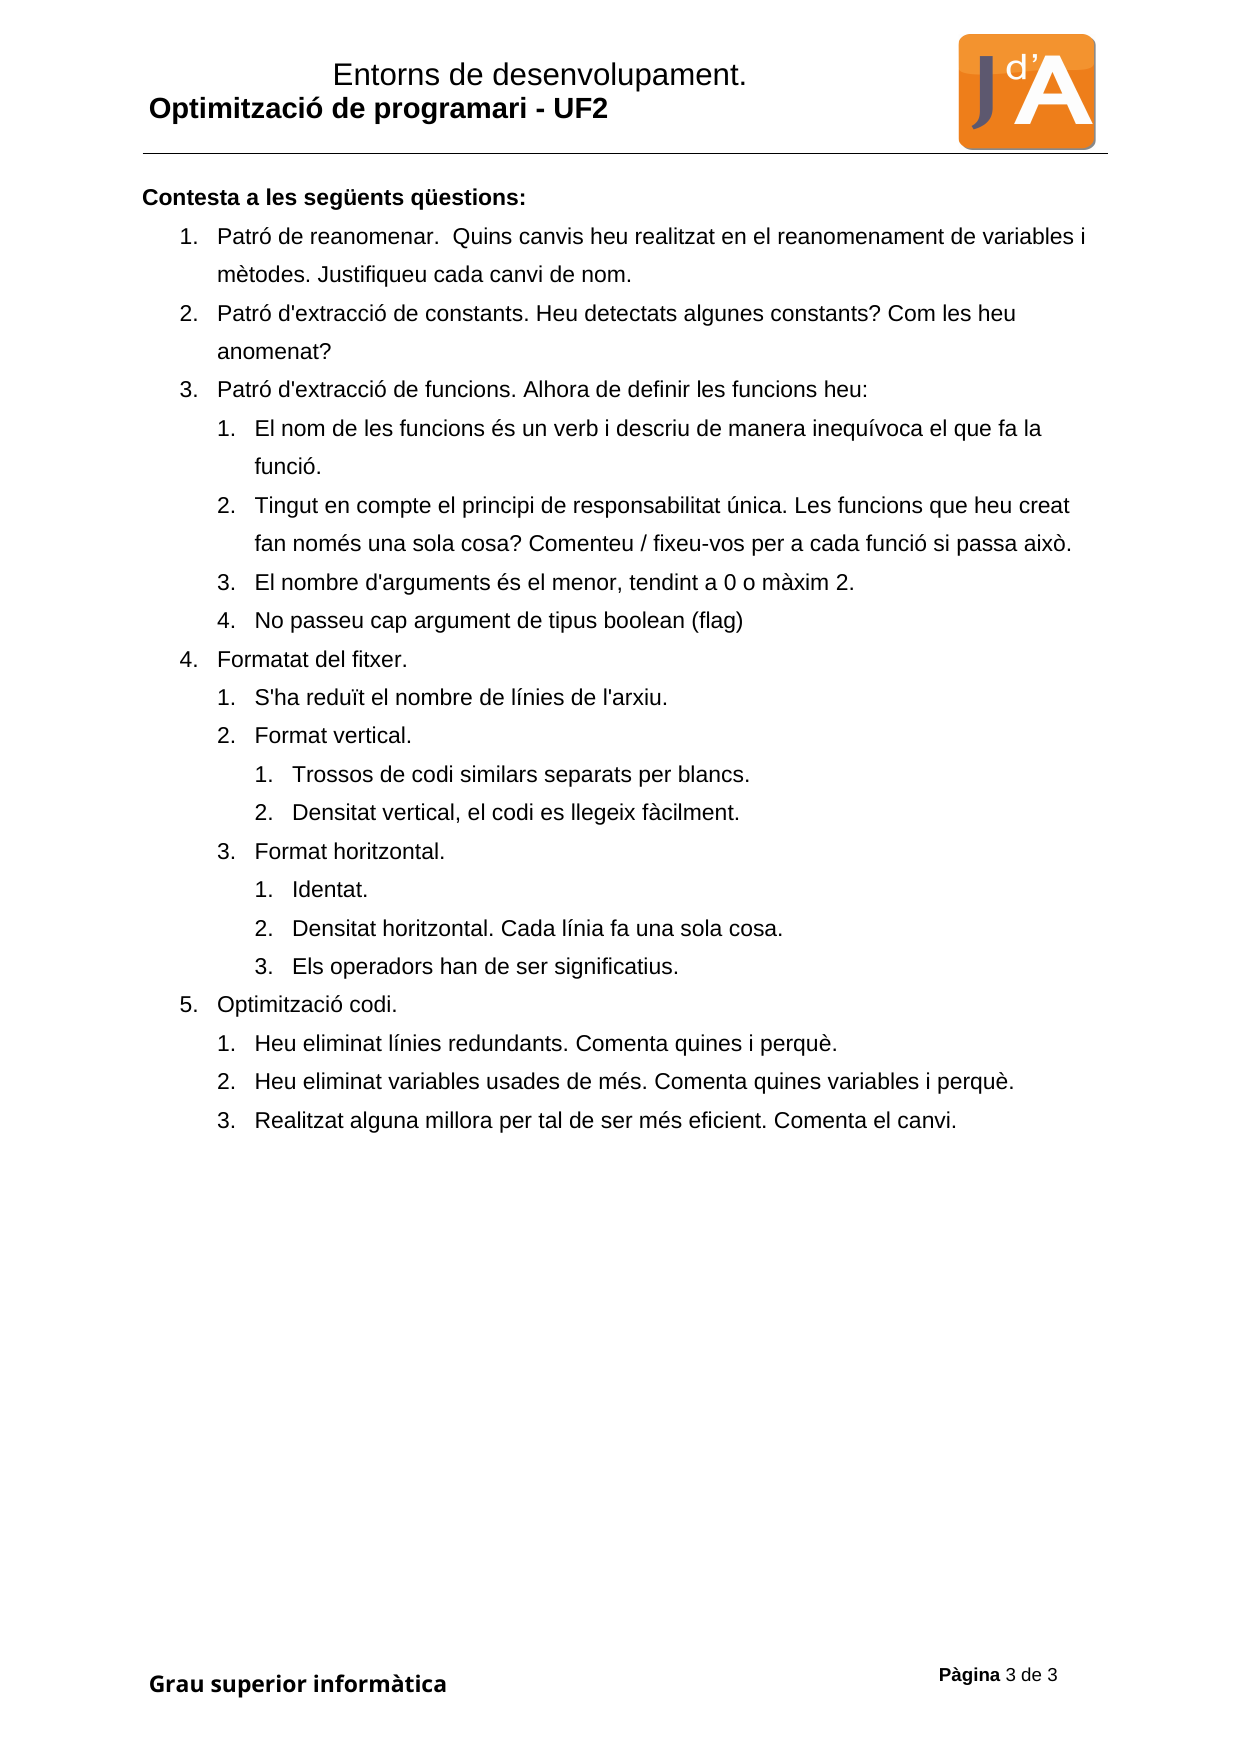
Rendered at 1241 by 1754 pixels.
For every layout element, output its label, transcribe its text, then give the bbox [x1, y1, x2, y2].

list Heu eliminat línies redundants. Comenta quines i perquè. [217, 1031, 1107, 1056]
list Patró d'extracció de constants. Heu detectats algunes constants? Com les heu anomenat? [179, 300, 1107, 364]
list Els operadors han de ser significatius. [254, 954, 1107, 979]
picture [958, 34, 1096, 150]
list Format vertical. [217, 723, 1107, 749]
list Tingut en compte el principi de responsabilitat única. Les funcions que heu creat fan només una sola cosa? Comenteu / fixeu-vos per a cada funció si passa això. [217, 492, 1107, 557]
list Densitat horitzontal. Cada línia fa una sola cosa. [254, 915, 1107, 941]
list El nom de les funcions és un verb i descriu de manera inequívoca el que fa la funció. [217, 416, 1107, 480]
list Densitat vertical, el codi es llegeix fàcilment. [254, 800, 1107, 826]
list Formatat del fitxer. [179, 646, 1107, 672]
list Trossos de codi similars separats per blancs. [254, 762, 1107, 787]
list No passeu cap argument de tipus boolean (flag) [217, 608, 1107, 633]
list Identat. [254, 877, 1107, 902]
list Optimització codi. [179, 992, 1107, 1018]
list Heu eliminat variables usades de més. Comenta quines variables i perquè. [217, 1069, 1107, 1095]
text Contesta a les següents qüestions: [142, 185, 1107, 211]
list Patró d'extracció de funcions. Alhora de definir les funcions heu: [179, 377, 1107, 403]
list Patró de reanomenar. Quins canvis heu realitzat en el reanomenament de variables i mètodes. Justifiqueu cada canvi de nom. [179, 223, 1107, 287]
list Format horitzontal. [217, 838, 1107, 864]
list Realitzat alguna millora per tal de ser més eficient. Comenta el canvi. [217, 1107, 1107, 1133]
list S'ha reduït el nombre de línies de l'arxiu. [217, 685, 1107, 710]
list El nombre d'arguments és el menor, tendint a 0 o màxim 2. [217, 569, 1107, 595]
